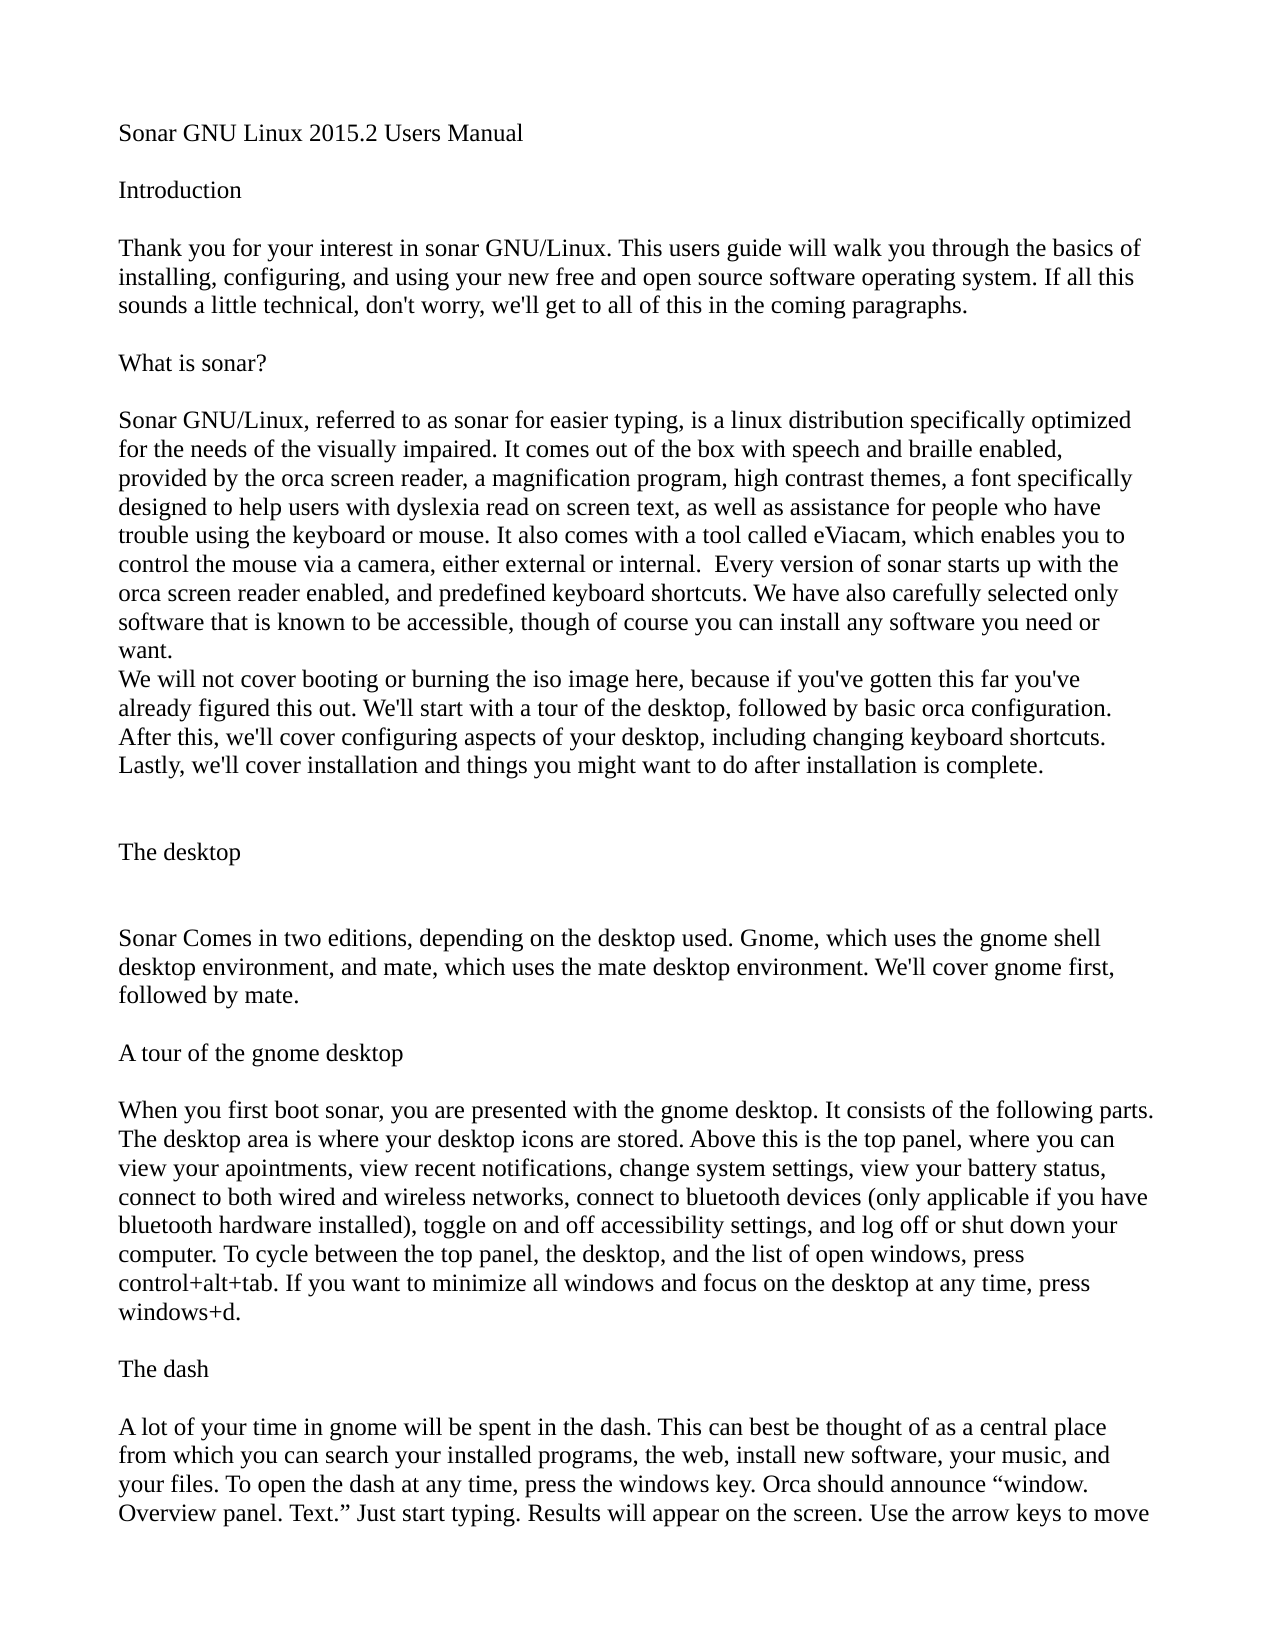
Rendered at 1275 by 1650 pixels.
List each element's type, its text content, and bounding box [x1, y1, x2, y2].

text Thank you for your interest in sonar GNU/Linux. This users guide will walk you through the basics of installing, configuring, and using your new free and open source software operating system. If all this sounds a little technical, don't worry, we'll get to all of this in the coming paragraphs. [118, 233, 1157, 319]
text Sonar Comes in two editions, depending on the desktop used. Gnome, which uses the gnome shell desktop environment, and mate, which uses the mate desktop environment. We'll cover gnome first, followed by mate. [118, 923, 1157, 1009]
text The dash [118, 1354, 1157, 1383]
text A lot of your time in gnome will be spent in the dash. This can best be thought of as a central place from which you can search your installed programs, the web, install new software, your music, and your files. To open the dash at any time, press the windows key. Orca should announce “window. Overview panel. Text.” Just start typing. Results will appear on the screen. Use the arrow keys to move [118, 1412, 1157, 1527]
text Sonar GNU/Linux, referred to as sonar for easier typing, is a linux distribution specifically optimized for the needs of the visually impaired. It comes out of the box with speech and braille enabled, provided by the orca screen reader, a magnification program, high contrast themes, a font specifically designed to help users with dyslexia read on screen text, as well as assistance for people who have trouble using the keyboard or mouse. It also comes with a tool called eViacam, which enables you to control the mouse via a camera, either external or internal. Every version of sonar starts up with the orca screen reader enabled, and predefined keyboard shortcuts. We have also carefully selected only software that is known to be accessible, though of course you can install any software you need or want. [118, 406, 1157, 664]
text A tour of the gnome desktop [118, 1038, 1157, 1067]
text We will not cover booting or burning the iso image here, because if you've gotten this far you've already figured this out. We'll start with a tour of the desktop, followed by basic orca configuration. After this, we'll cover configuring aspects of your desktop, including changing keyboard shortcuts. Lastly, we'll cover installation and things you might want to do after installation is complete. [118, 664, 1157, 779]
text What is sonar? [118, 348, 1157, 377]
text The desktop [118, 837, 1157, 866]
text When you first boot sonar, you are presented with the gnome desktop. It consists of the following parts. The desktop area is where your desktop icons are stored. Above this is the top panel, where you can view your apointments, view recent notifications, change system settings, view your battery status, connect to both wired and wireless networks, connect to bluetooth devices (only applicable if you have bluetooth hardware installed), toggle on and off accessibility settings, and log off or shut down your computer. To cycle between the top panel, the desktop, and the list of open windows, press control+alt+tab. If you want to minimize all windows and focus on the desktop at any time, press windows+d. [118, 1096, 1157, 1326]
text Introduction [118, 176, 1157, 204]
text Sonar GNU Linux 2015.2 Users Manual [118, 118, 1157, 147]
